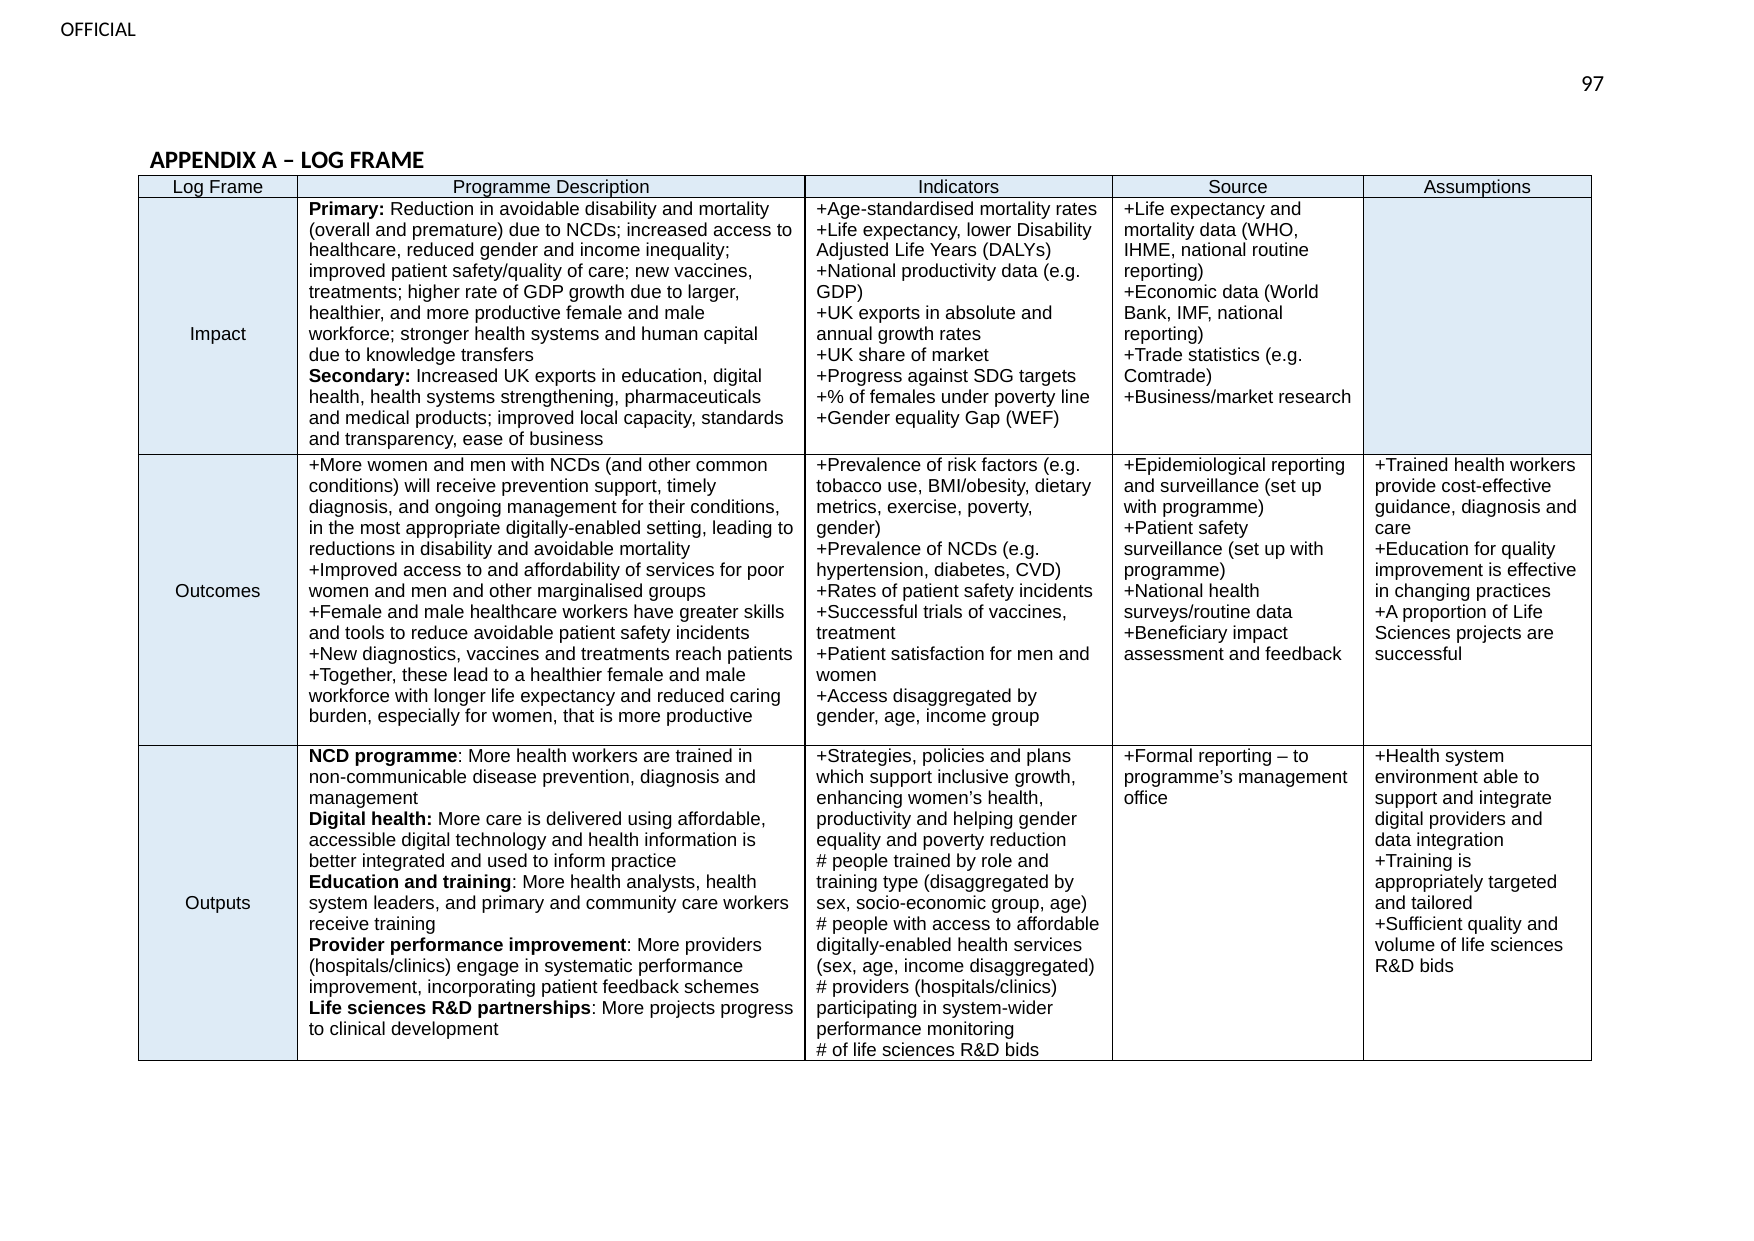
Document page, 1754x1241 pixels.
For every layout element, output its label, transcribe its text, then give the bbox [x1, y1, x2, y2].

table_cell NCD programme: More health workers are trained in non-communicable disease prevention, diagnosis and management Digital health: More care is delivered using affordable, accessible digital technology and health information is better integrated and used to inform practice Education and training: More health analysts, health system leaders, and primary and community care workers receive training Provider performance improvement: More providers (hospitals/clinics) engage in systematic performance improvement, incorporating patient feedback schemes Life sciences R&D partnerships: More projects progress to clinical development [298, 746, 804, 1060]
table_cell +Epidemiological reporting and surveillance (set up with programme) +Patient safety surveillance (set up with programme) +National health surveys/routine data +Beneficiary impact assessment and feedback [1113, 455, 1363, 745]
table_cell +Strategies, policies and plans which support inclusive growth, enhancing women’s health, productivity and helping gender equality and poverty reduction # people trained by role and training type (disaggregated by sex, socio-economic group, age) # people with access to affordable digitally-enabled health services (sex, age, income disaggregated) # providers (hospitals/clinics) participating in system-wider performance monitoring # of life sciences R&D bids [806, 746, 1112, 1060]
table_cell Primary: Reduction in avoidable disability and mortality (overall and premature) due to NCDs; increased access to healthcare, reduced gender and income inequality; improved patient safety/quality of care; new vaccines, treatments; higher rate of GDP growth due to larger, healthier, and more productive female and male workforce; stronger health systems and human capital due to knowledge transfers Secondary: Increased UK exports in education, digital health, health systems strengthening, pharmaceuticals and medical products; improved local capacity, standards and transparency, ease of business [298, 198, 804, 454]
table_cell Outcomes [139, 455, 297, 745]
table_cell Outputs [139, 746, 297, 1060]
table_cell Assumptions [1364, 176, 1591, 197]
table_cell +Age-standardised mortality rates +Life expectancy, lower Disability Adjusted Life Years (DALYs) +National productivity data (e.g. GDP) +UK exports in absolute and annual growth rates +UK share of market +Progress against SDG targets +% of females under poverty line +Gender equality Gap (WEF) [806, 198, 1112, 454]
table_cell Source [1113, 176, 1363, 197]
table_cell +Prevalence of risk factors (e.g. tobacco use, BMI/obesity, dietary metrics, exercise, poverty, gender) +Prevalence of NCDs (e.g. hypertension, diabetes, CVD) +Rates of patient safety incidents +Successful trials of vaccines, treatment +Patient satisfaction for men and women +Access disaggregated by gender, age, income group [806, 455, 1112, 745]
table_cell +More women and men with NCDs (and other common conditions) will receive prevention support, timely diagnosis, and ongoing management for their conditions, in the most appropriate digitally-enabled setting, leading to reductions in disability and avoidable mortality +Improved access to and affordability of services for poor women and men and other marginalised groups +Female and male healthcare workers have greater skills and tools to reduce avoidable patient safety incidents +New diagnostics, vaccines and treatments reach patients +Together, these lead to a healthier female and male workforce with longer life expectancy and reduced caring burden, especially for women, that is more productive [298, 455, 804, 745]
table_cell +Life expectancy and mortality data (WHO, IHME, national routine reporting) +Economic data (World Bank, IMF, national reporting) +Trade statistics (e.g. Comtrade) +Business/market research [1113, 198, 1363, 454]
table_cell Programme Description [298, 176, 804, 197]
table_cell Impact [139, 198, 297, 454]
table_header APPENDIX A – LOG FRAME [138, 150, 1591, 175]
table_cell [1364, 198, 1591, 454]
table_cell +Formal reporting – to programme’s management office [1113, 746, 1363, 1060]
table_cell Indicators [806, 176, 1112, 197]
table_cell Log Frame [139, 176, 297, 197]
table_cell +Health system environment able to support and integrate digital providers and data integration +Training is appropriately targeted and tailored +Sufficient quality and volume of life sciences R&D bids [1364, 746, 1591, 1060]
table_cell +Trained health workers provide cost-effective guidance, diagnosis and care +Education for quality improvement is effective in changing practices +A proportion of Life Sciences projects are successful [1364, 455, 1591, 745]
